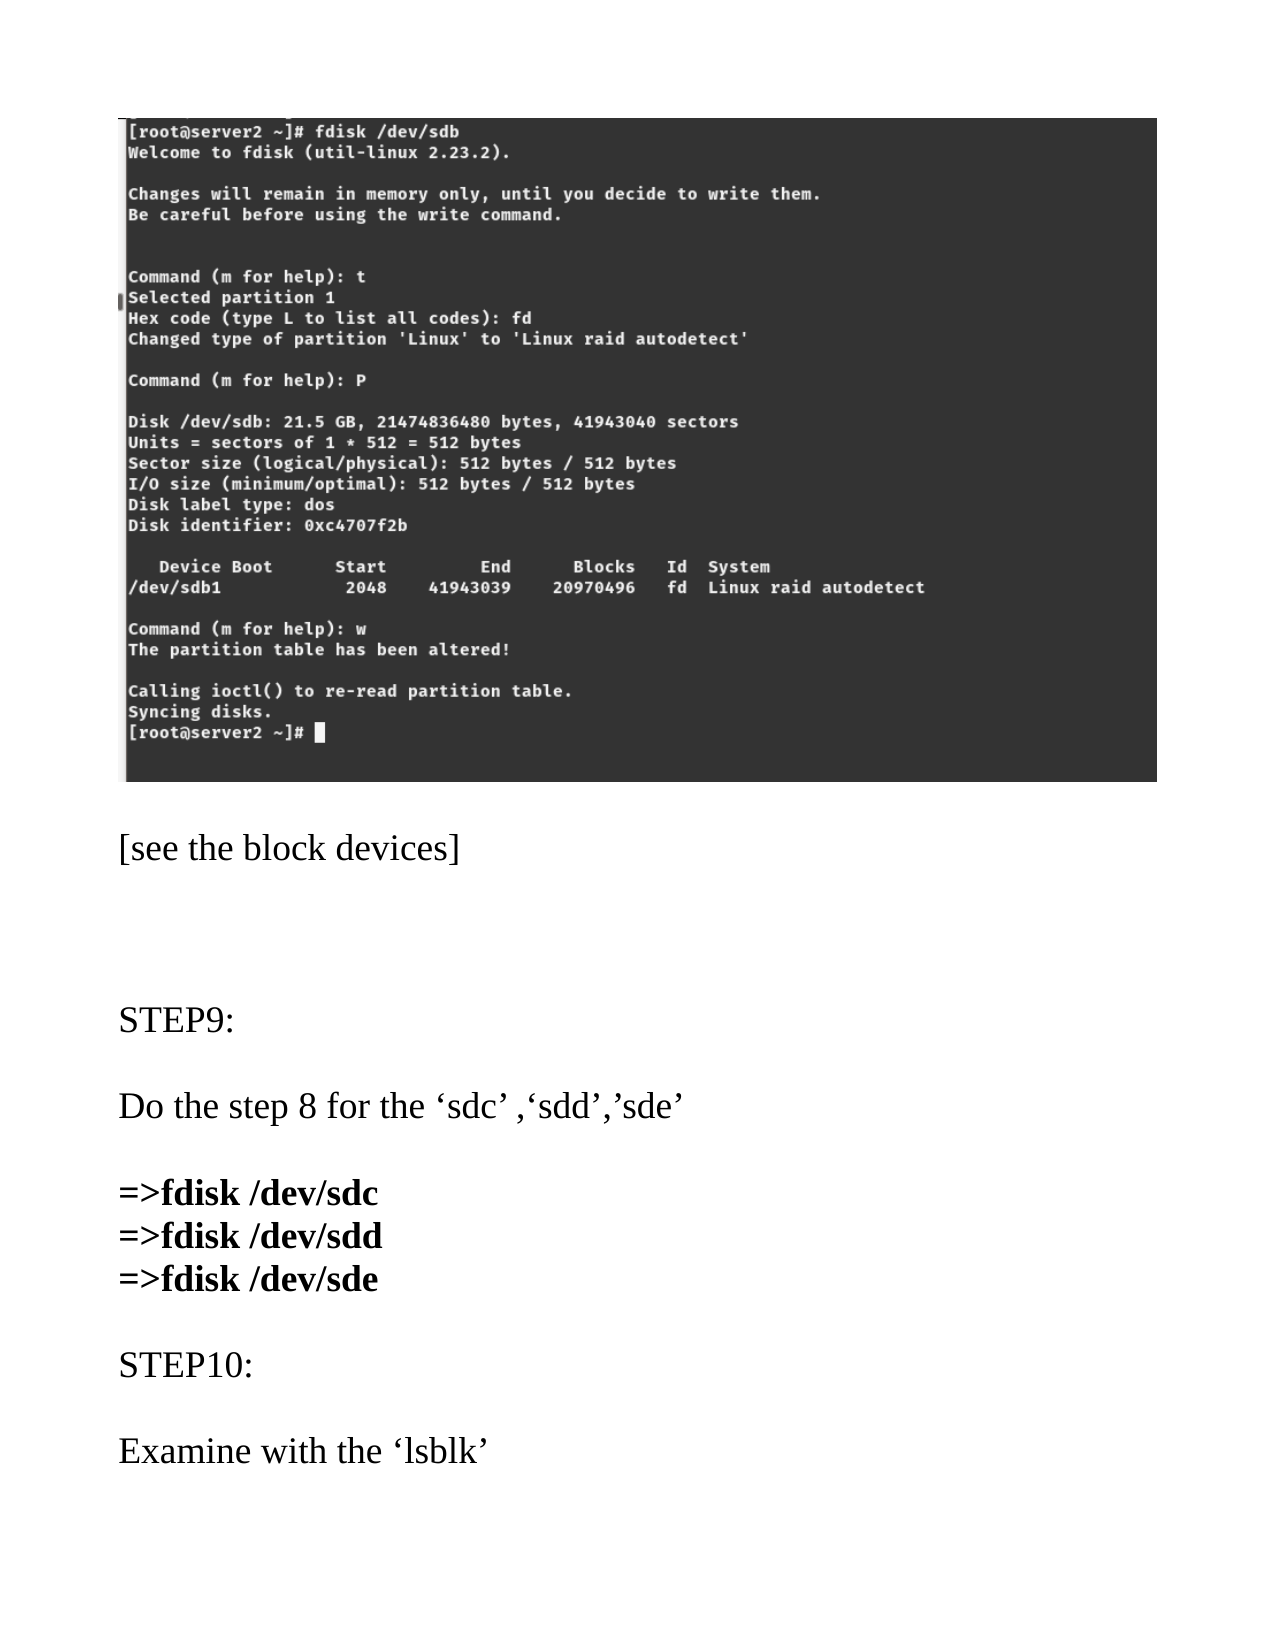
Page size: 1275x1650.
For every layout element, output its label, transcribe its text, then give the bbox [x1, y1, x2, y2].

text Do the step 8 for the ‘sdc’ ,‘sdd’,’sde’ [118, 1084, 1157, 1127]
picture [118, 118, 1157, 782]
text STEP9: [118, 997, 1157, 1041]
text [see the block devices] [118, 825, 1157, 868]
text Examine with the ‘lsblk’ [118, 1429, 1157, 1472]
text STEP10: [118, 1342, 1157, 1386]
text =>fdisk /dev/sdd [118, 1213, 1157, 1256]
text =>fdisk /dev/sdc [118, 1170, 1157, 1213]
text =>fdisk /dev/sde [118, 1256, 1157, 1299]
